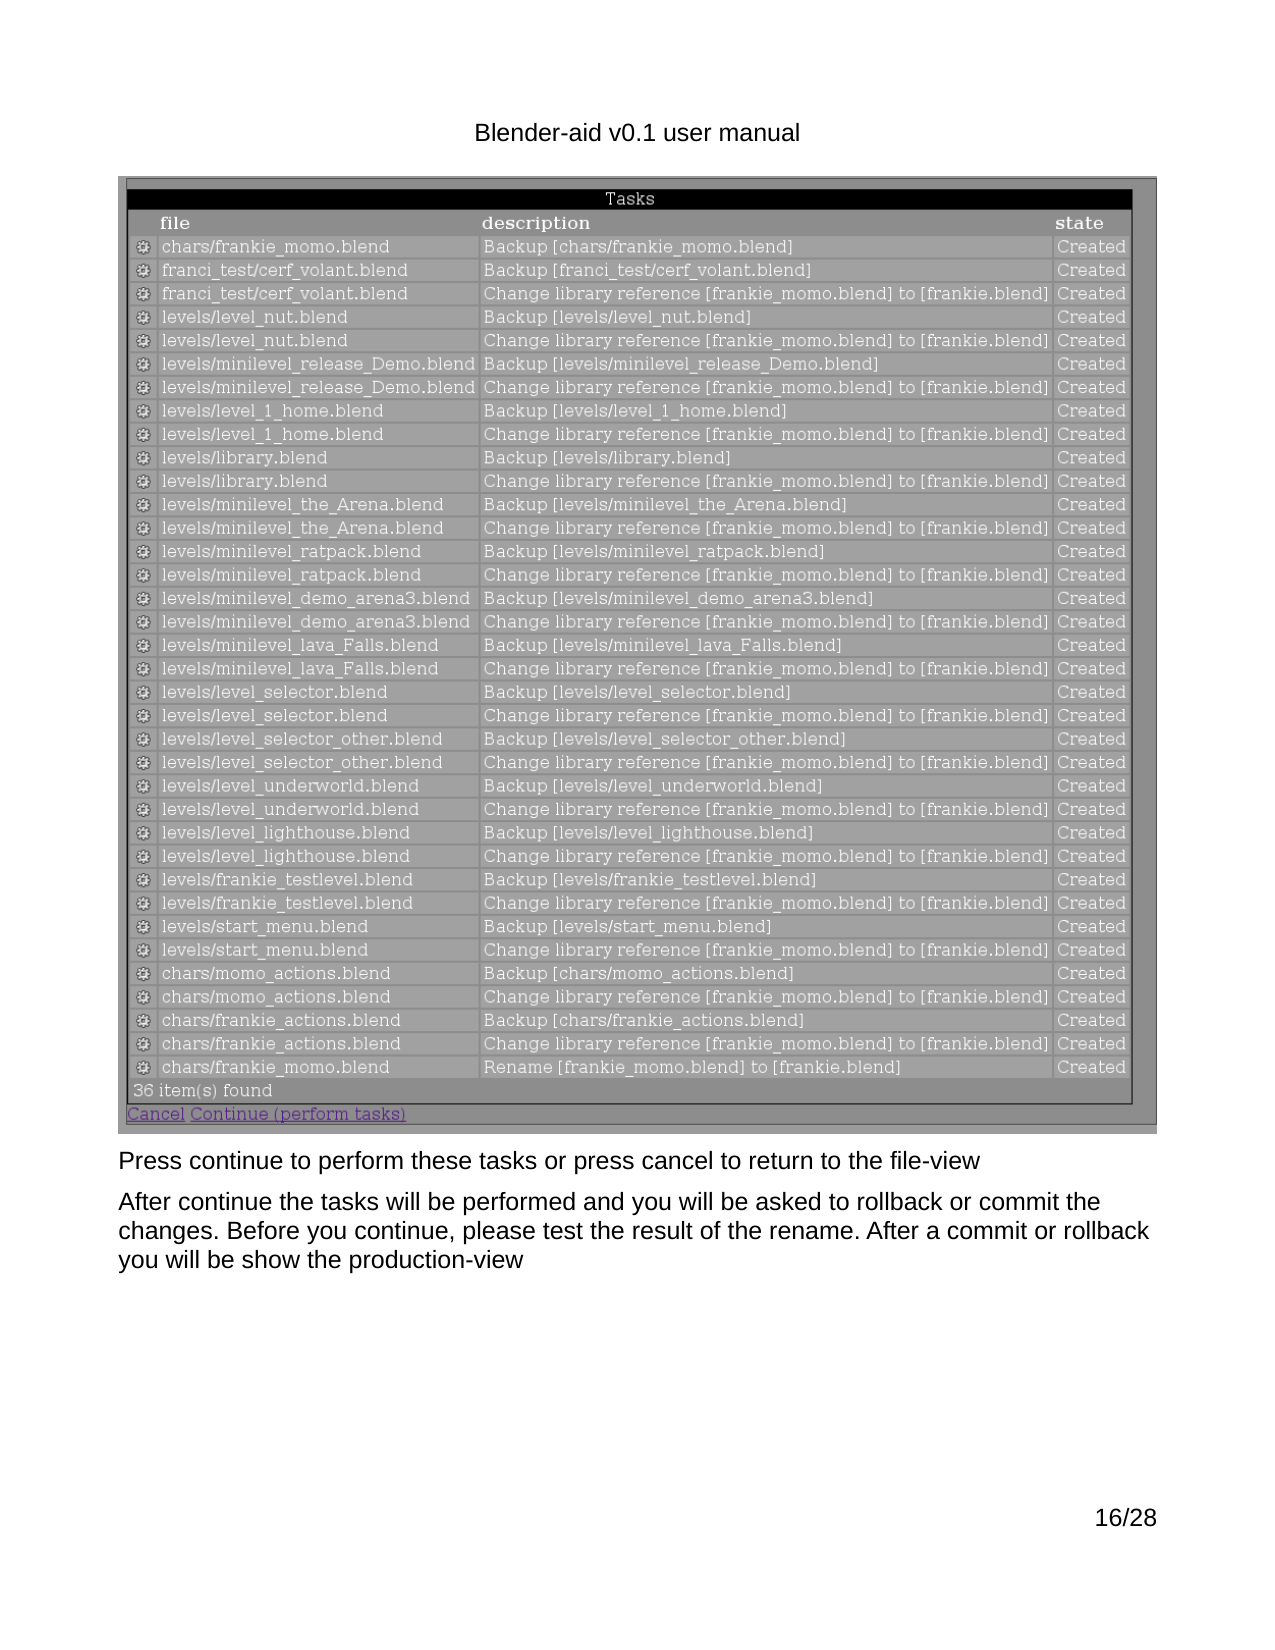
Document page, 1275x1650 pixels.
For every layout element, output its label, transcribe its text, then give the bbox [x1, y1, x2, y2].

text After continue the tasks will be performed and you will be asked to rollback or commit the changes. Before you continue, please test the result of the rename. After a commit or rollback you will be show the production-view [118, 1187, 1157, 1273]
picture [118, 176, 1157, 1134]
text Press continue to perform these tasks or press cancel to return to the file-view [118, 1146, 1157, 1175]
